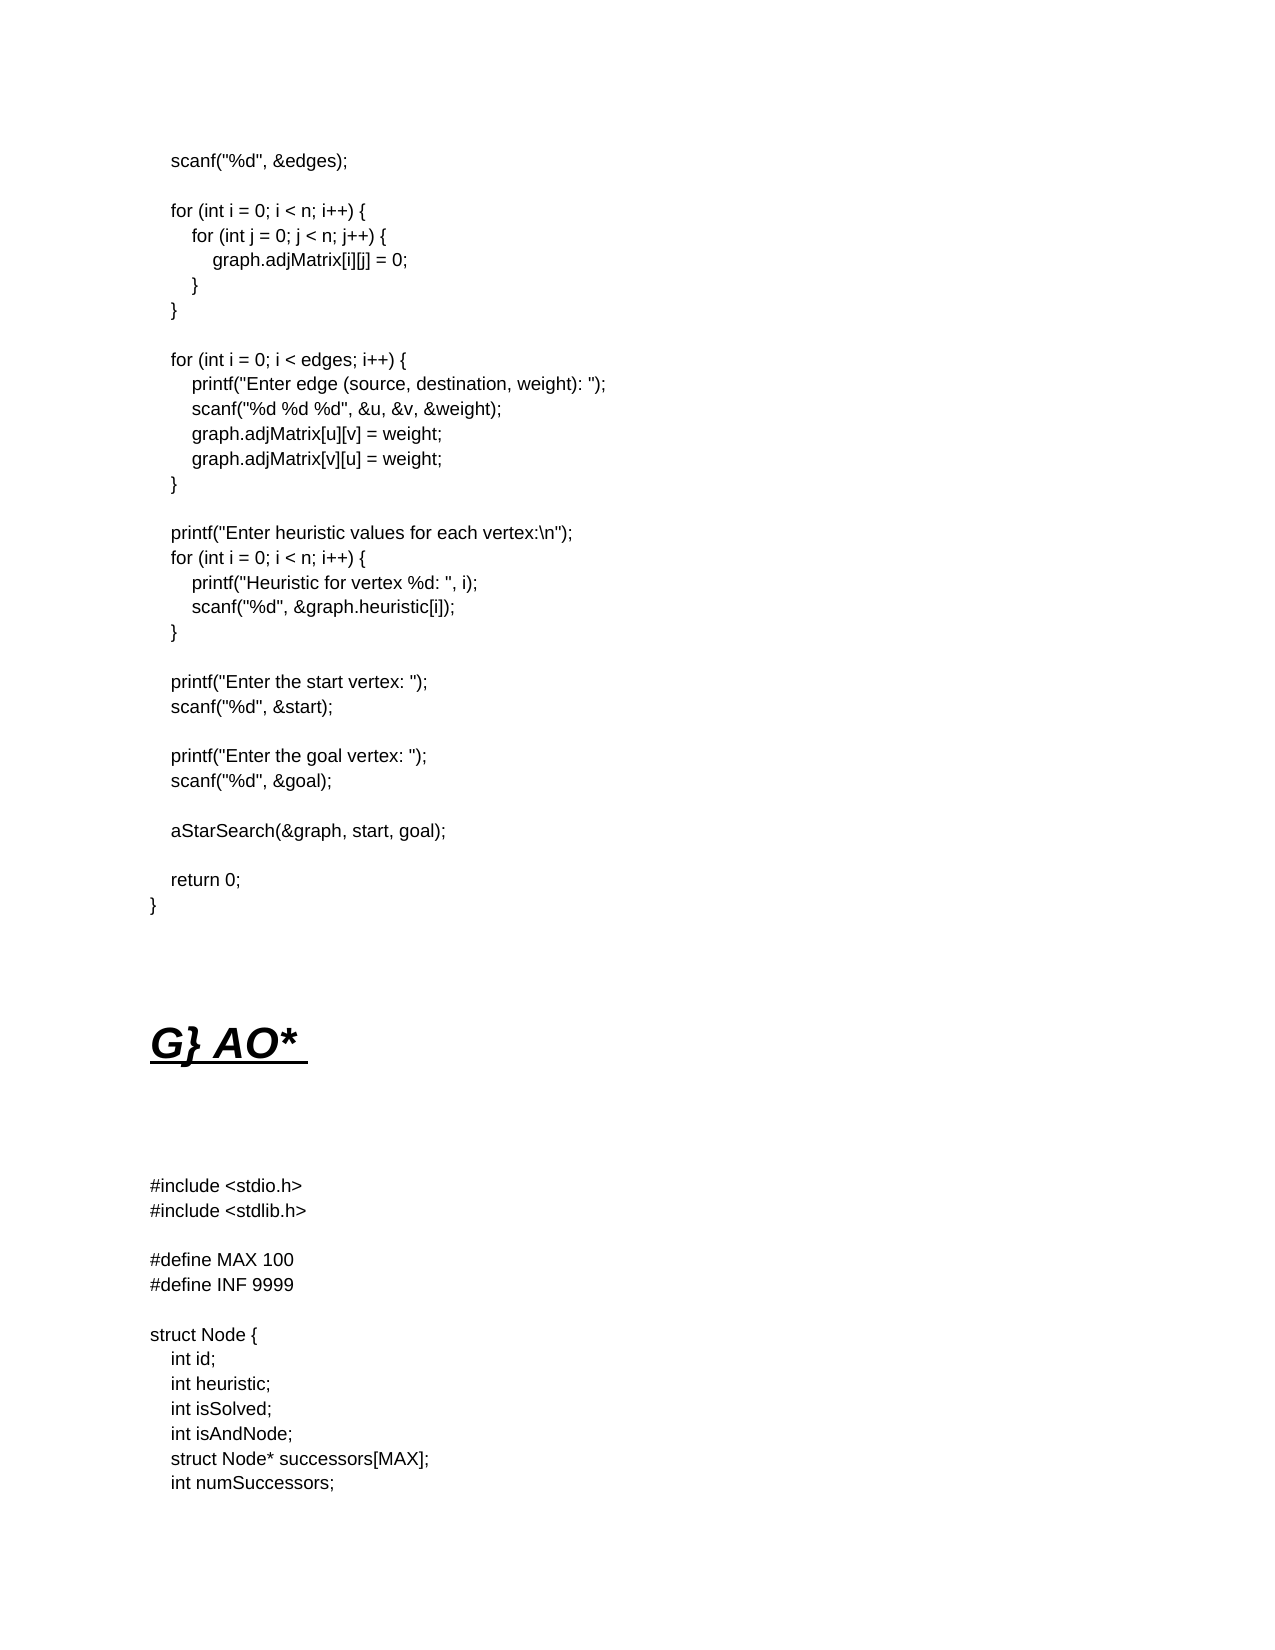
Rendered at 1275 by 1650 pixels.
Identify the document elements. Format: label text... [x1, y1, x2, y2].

text for (int j = 0; j < n; j++) { [150, 224, 1125, 246]
text int id; [150, 1348, 1125, 1370]
text printf("Enter edge (source, destination, weight): "); [150, 373, 1125, 395]
text int heuristic; [150, 1373, 1125, 1394]
text } [150, 274, 1125, 296]
text #define INF 9999 [150, 1274, 1125, 1295]
text graph.adjMatrix[v][u] = weight; [150, 447, 1125, 469]
text scanf("%d", &goal); [150, 770, 1125, 791]
text G} AO* [150, 1018, 1125, 1068]
text for (int i = 0; i < edges; i++) { [150, 348, 1125, 370]
text #include <stdlib.h> [150, 1199, 1125, 1221]
text scanf("%d", &edges); [150, 150, 1125, 172]
text scanf("%d", &start); [150, 695, 1125, 717]
text int isSolved; [150, 1398, 1125, 1419]
text scanf("%d %d %d", &u, &v, &weight); [150, 398, 1125, 419]
text struct Node { [150, 1323, 1125, 1345]
text struct Node* successors[MAX]; [150, 1447, 1125, 1469]
text printf("Heuristic for vertex %d: ", i); [150, 571, 1125, 593]
text aStarSearch(&graph, start, goal); [150, 819, 1125, 841]
text for (int i = 0; i < n; i++) { [150, 547, 1125, 568]
text } [150, 472, 1125, 494]
text scanf("%d", &graph.heuristic[i]); [150, 596, 1125, 618]
text } [150, 894, 1125, 915]
text printf("Enter heuristic values for each vertex:\n"); [150, 522, 1125, 543]
text graph.adjMatrix[u][v] = weight; [150, 423, 1125, 444]
text printf("Enter the goal vertex: "); [150, 745, 1125, 767]
text #include <stdio.h> [150, 1174, 1125, 1196]
text int numSuccessors; [150, 1472, 1125, 1494]
text } [150, 621, 1125, 643]
text graph.adjMatrix[i][j] = 0; [150, 249, 1125, 271]
text #define MAX 100 [150, 1249, 1125, 1271]
text printf("Enter the start vertex: "); [150, 671, 1125, 692]
text } [150, 299, 1125, 320]
text int isAndNode; [150, 1422, 1125, 1444]
text for (int i = 0; i < n; i++) { [150, 199, 1125, 221]
text return 0; [150, 869, 1125, 891]
